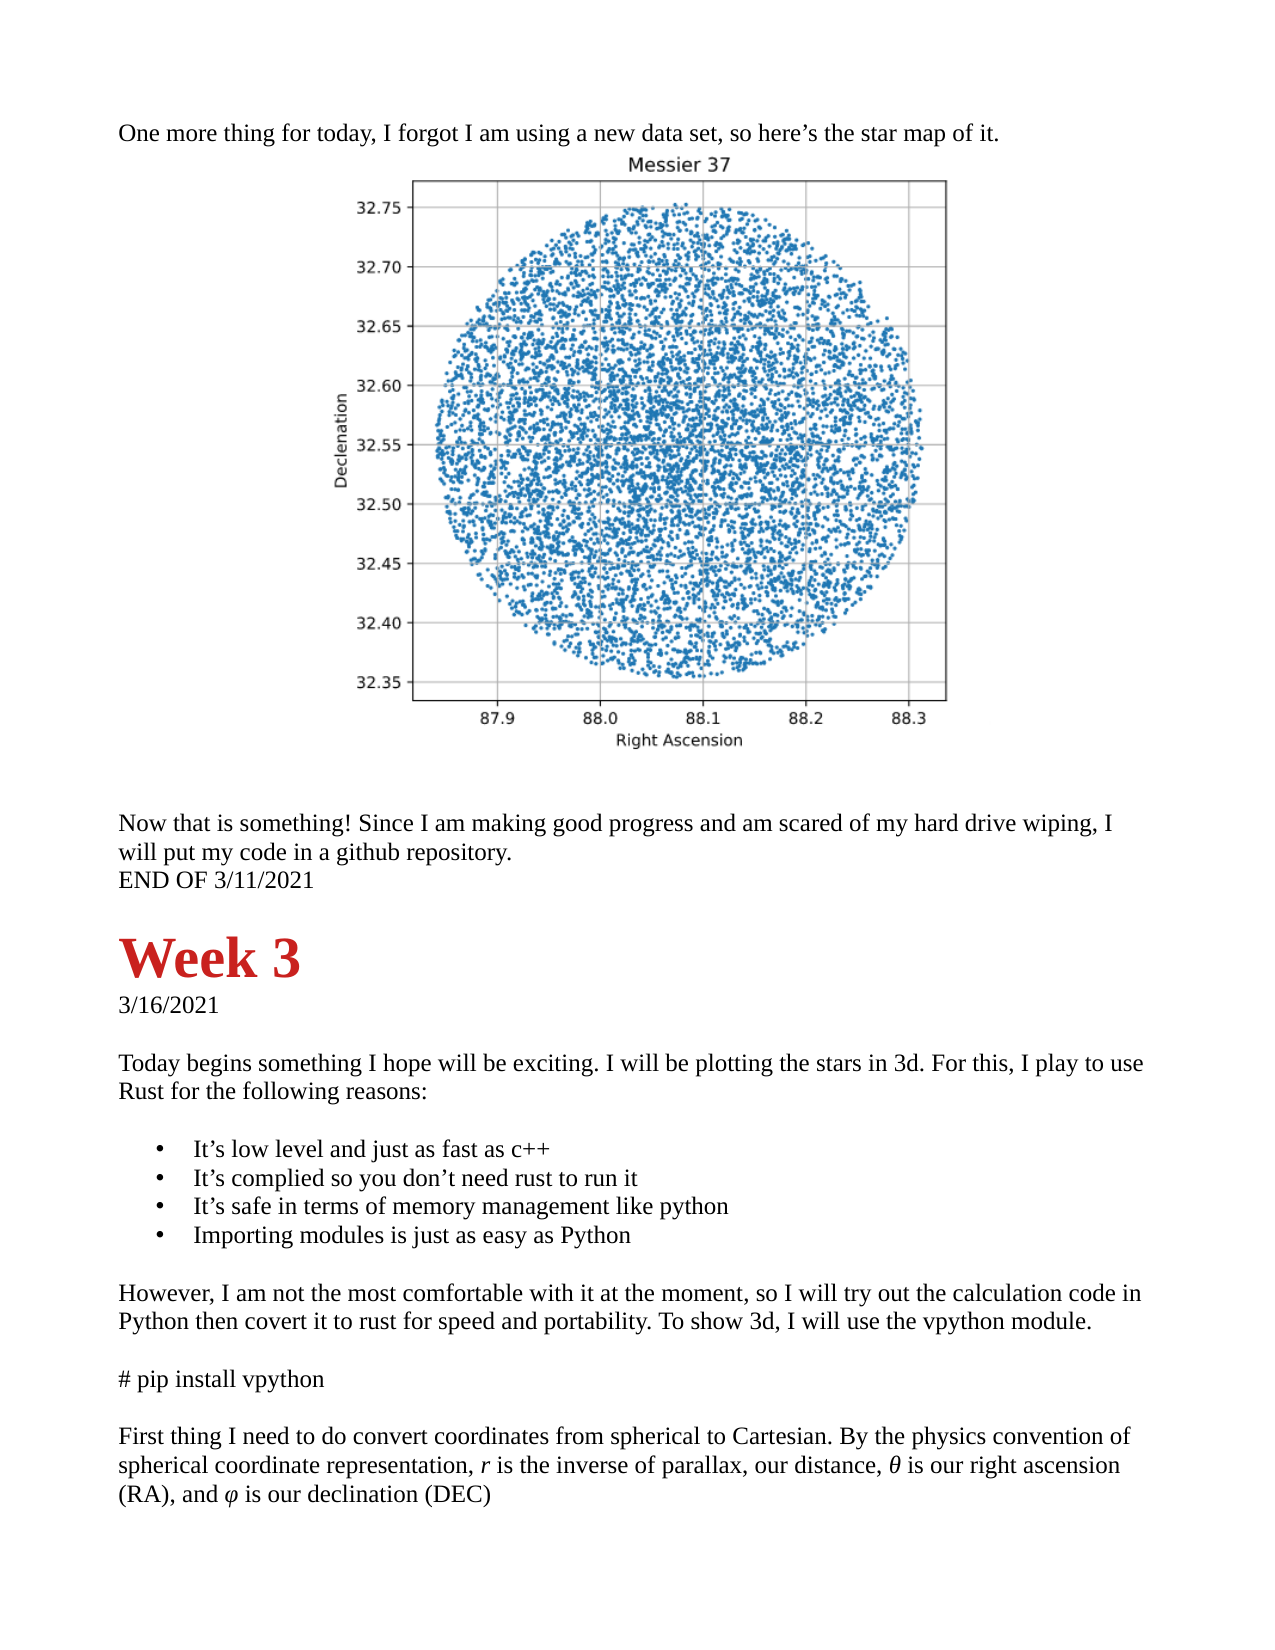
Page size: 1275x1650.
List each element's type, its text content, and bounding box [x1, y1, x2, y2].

text First thing I need to do convert coordinates from spherical to Cartesian. By the physics convention of spherical coordinate representation, r is the inverse of parallax, our distance, θ is our right ascension (RA), and φ is our declination (DEC) [118, 1421, 1157, 1508]
text One more thing for today, I forgot I am using a new data set, so here’s the star map of it. [118, 118, 1157, 147]
text However, I am not the most comfortable with it at the moment, so I will try out the calculation code in Python then covert it to rust for speed and portability. To show 3d, I will use the vpython module. [118, 1278, 1157, 1335]
list Importing modules is just as easy as Python [156, 1220, 1157, 1249]
list It’s complied so you don’t need rust to run it [156, 1163, 1157, 1191]
list It’s safe in terms of memory management like python [156, 1191, 1157, 1220]
text Now that is something! Since I am making good progress and am scared of my hard drive wiping, I will put my code in a github repository. [118, 808, 1157, 866]
list It’s low level and just as fast as c++ [156, 1134, 1157, 1163]
text Week 3 [118, 923, 1157, 990]
text END OF 3/11/2021 [118, 866, 1157, 894]
text # pip install vpython [118, 1364, 1157, 1393]
picture [312, 154, 1000, 773]
text Today begins something I hope will be exciting. I will be plotting the stars in 3d. For this, I play to use Rust for the following reasons: [118, 1048, 1157, 1105]
text 3/16/2021 [118, 990, 1157, 1019]
